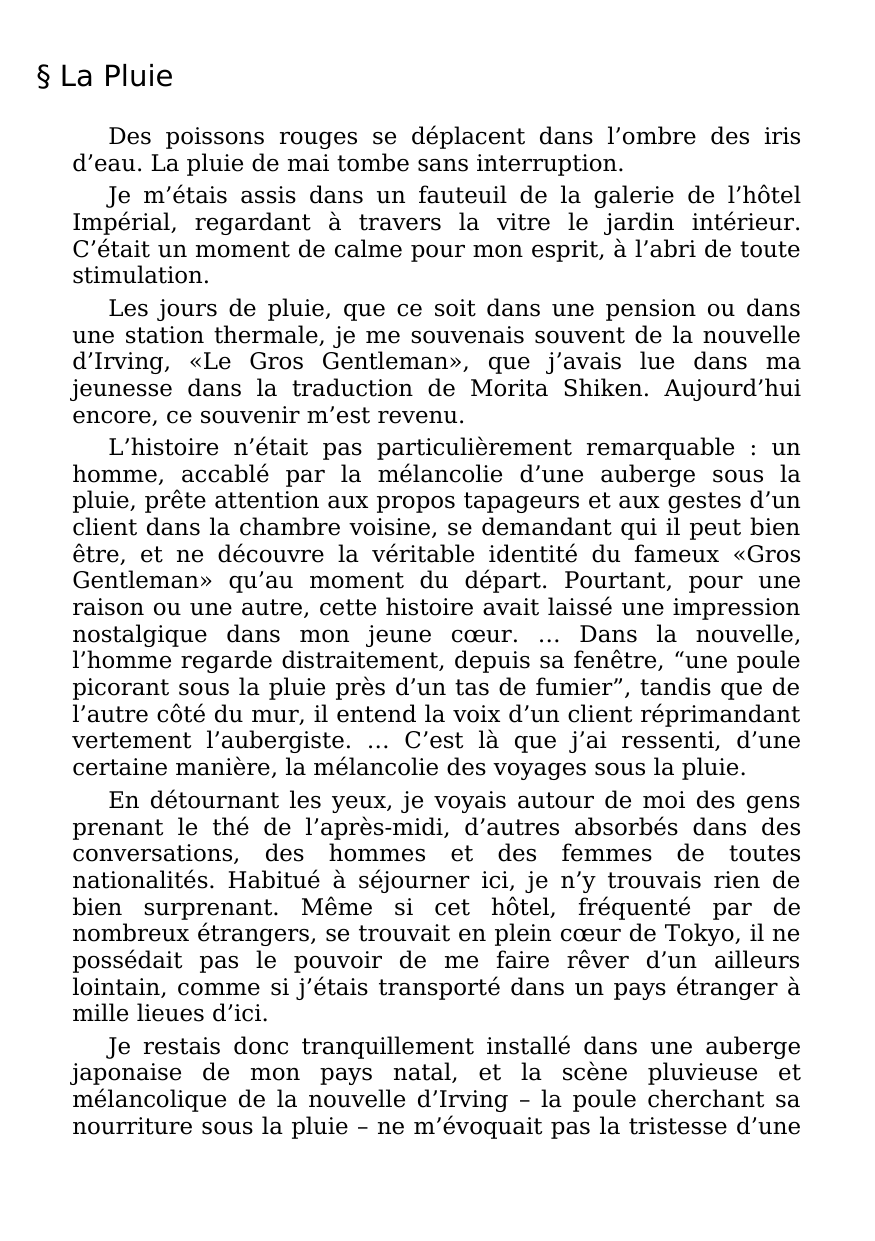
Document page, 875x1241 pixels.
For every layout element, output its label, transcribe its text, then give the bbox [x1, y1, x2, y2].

text L’histoire n’était pas particulièrement remarquable : un homme, accablé par la mélancolie d’une auberge sous la pluie, prête attention aux propos tapageurs et aux gestes d’un client dans la chambre voisine, se demandant qui il peut bien être, et ne découvre la véritable identité du fameux «Gros Gentleman» qu’au moment du départ. Pourtant, pour une raison ou une autre, cette histoire avait laissé une impression nostalgique dans mon jeune cœur. … Dans la nouvelle, l’homme regarde distraitement, depuis sa fenêtre, “une poule picorant sous la pluie près d’un tas de fumier”, tandis que de l’autre côté du mur, il entend la voix d’un client réprimandant vertement l’aubergiste. … C’est là que j’ai ressenti, d’une certaine manière, la mélancolie des voyages sous la pluie. [72, 434, 802, 781]
text En détournant les yeux, je voyais autour de moi des gens prenant le thé de l’après-midi, d’autres absorbés dans des conversations, des hommes et des femmes de toutes nationalités. Habitué à séjourner ici, je n’y trouvais rien de bien surprenant. Même si cet hôtel, fréquenté par de nombreux étrangers, se trouvait en plein cœur de Tokyo, il ne possédait pas le pouvoir de me faire rêver d’un ailleurs lointain, comme si j’étais transporté dans un pays étranger à mille lieues d’ici. [72, 787, 802, 1027]
text Les jours de pluie, que ce soit dans une pension ou dans une station thermale, je me souvenais souvent de la nouvelle d’Irving, «Le Gros Gentleman», que j’avais lue dans ma jeunesse dans la traduction de Morita Shiken. Aujourd’hui encore, ce souvenir m’est revenu. [72, 295, 802, 428]
subtitle § La Pluie [36, 60, 838, 94]
text Je restais donc tranquillement installé dans une auberge japonaise de mon pays natal, et la scène pluvieuse et mélancolique de la nouvelle d’Irving – la poule cherchant sa nourriture sous la pluie – ne m’évoquait pas la tristesse d’une [72, 1033, 802, 1139]
text Je m’étais assis dans un fauteuil de la galerie de l’hôtel Impérial, regardant à travers la vitre le jardin intérieur. C’était un moment de calme pour mon esprit, à l’abri de toute stimulation. [72, 182, 802, 289]
text Des poissons rouges se déplacent dans l’ombre des iris d’eau. La pluie de mai tombe sans interruption. [72, 123, 802, 177]
